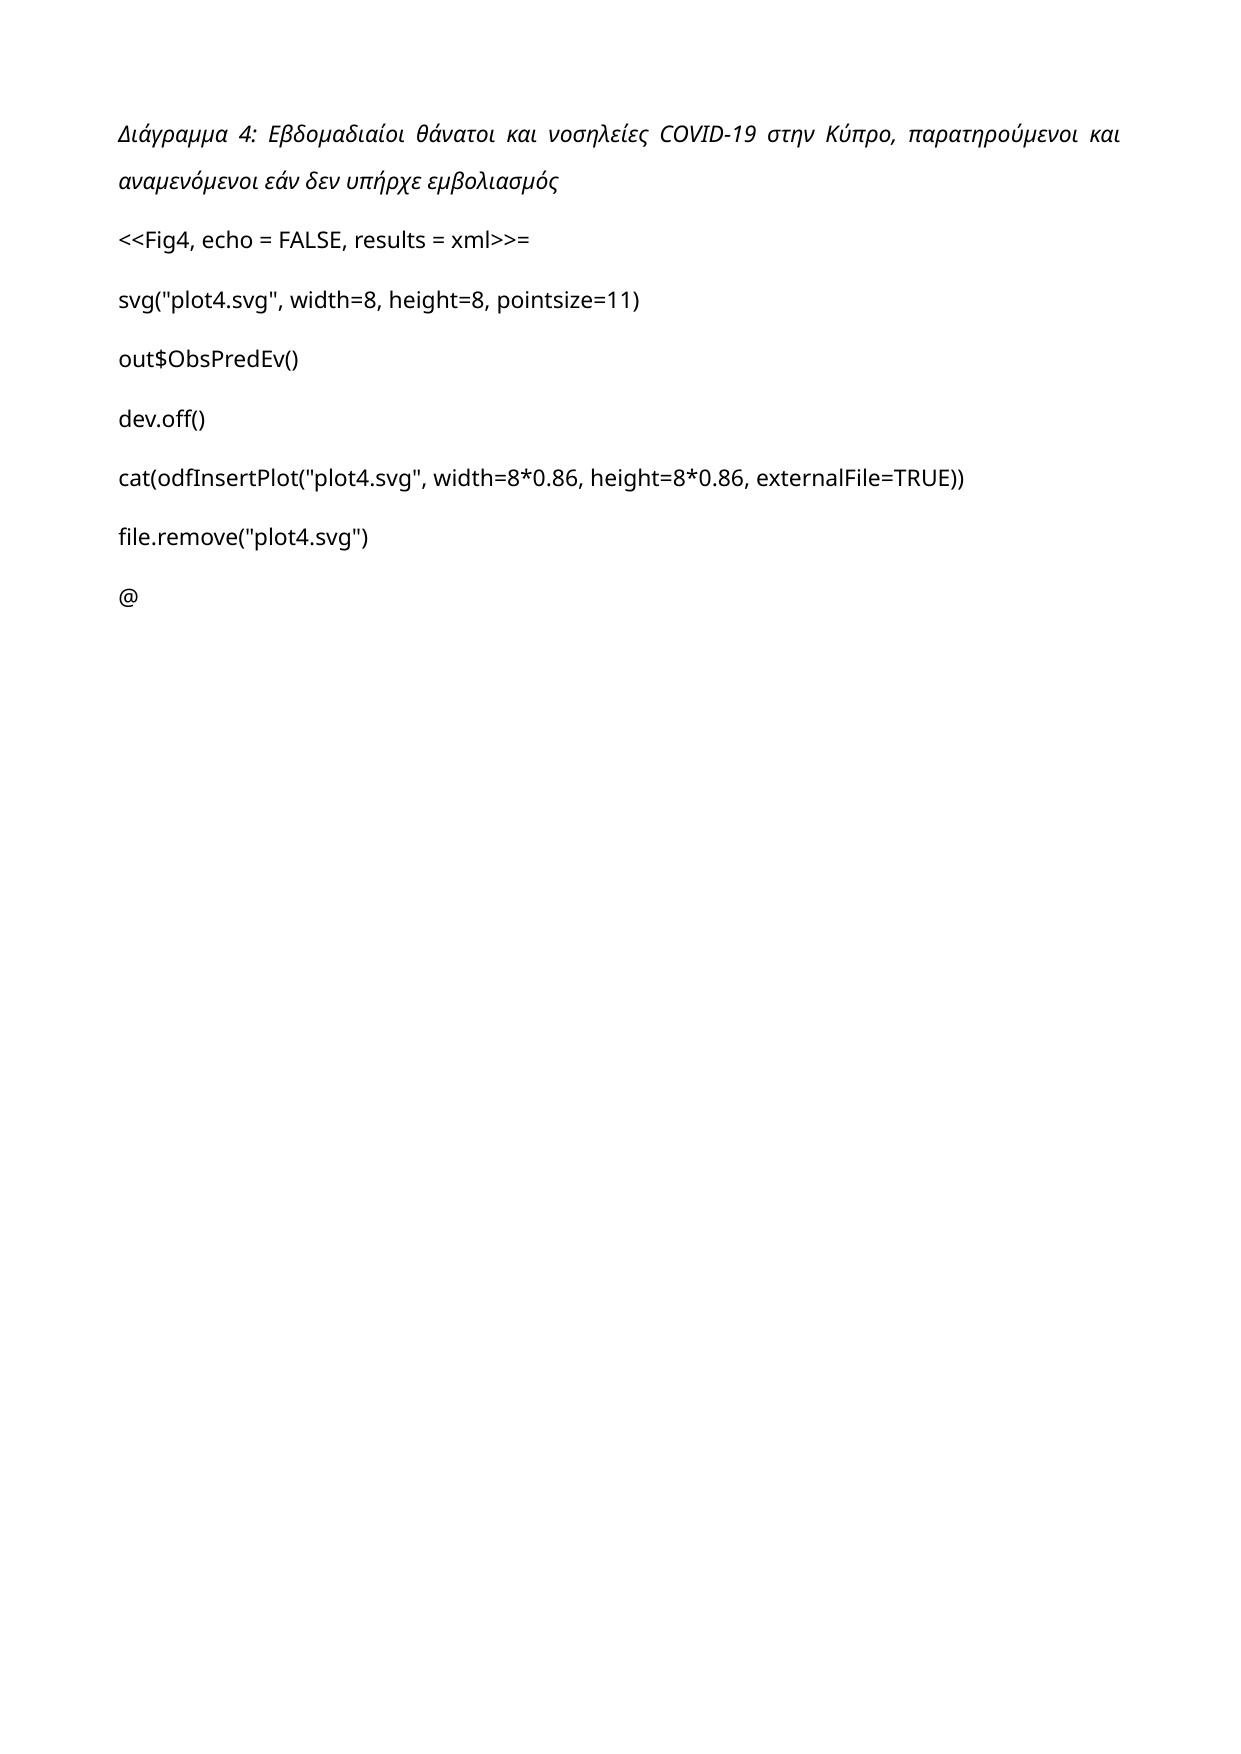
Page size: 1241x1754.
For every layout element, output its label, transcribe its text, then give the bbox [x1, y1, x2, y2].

text file.remove("plot4.svg") [118, 521, 1122, 552]
text cat(odfInsertPlot("plot4.svg", width=8*0.86, height=8*0.86, externalFile=TRUE)) [118, 462, 1122, 493]
text out$ObsPredEv() [118, 343, 1122, 374]
text Διάγραμμα 4: Εβδομαδιαίοι θάνατοι και νοσηλείες COVID-19 στην Κύπρο, παρατηρούμενοι και αναμενόμενοι εάν δεν υπήρχε εμβολιασμός [118, 118, 1122, 196]
text <<Fig4, echo = FALSE, results = xml>>= [118, 224, 1122, 256]
text dev.off() [118, 402, 1122, 434]
text svg("plot4.svg", width=8, height=8, pointsize=11) [118, 284, 1122, 315]
text @ [118, 581, 1122, 612]
